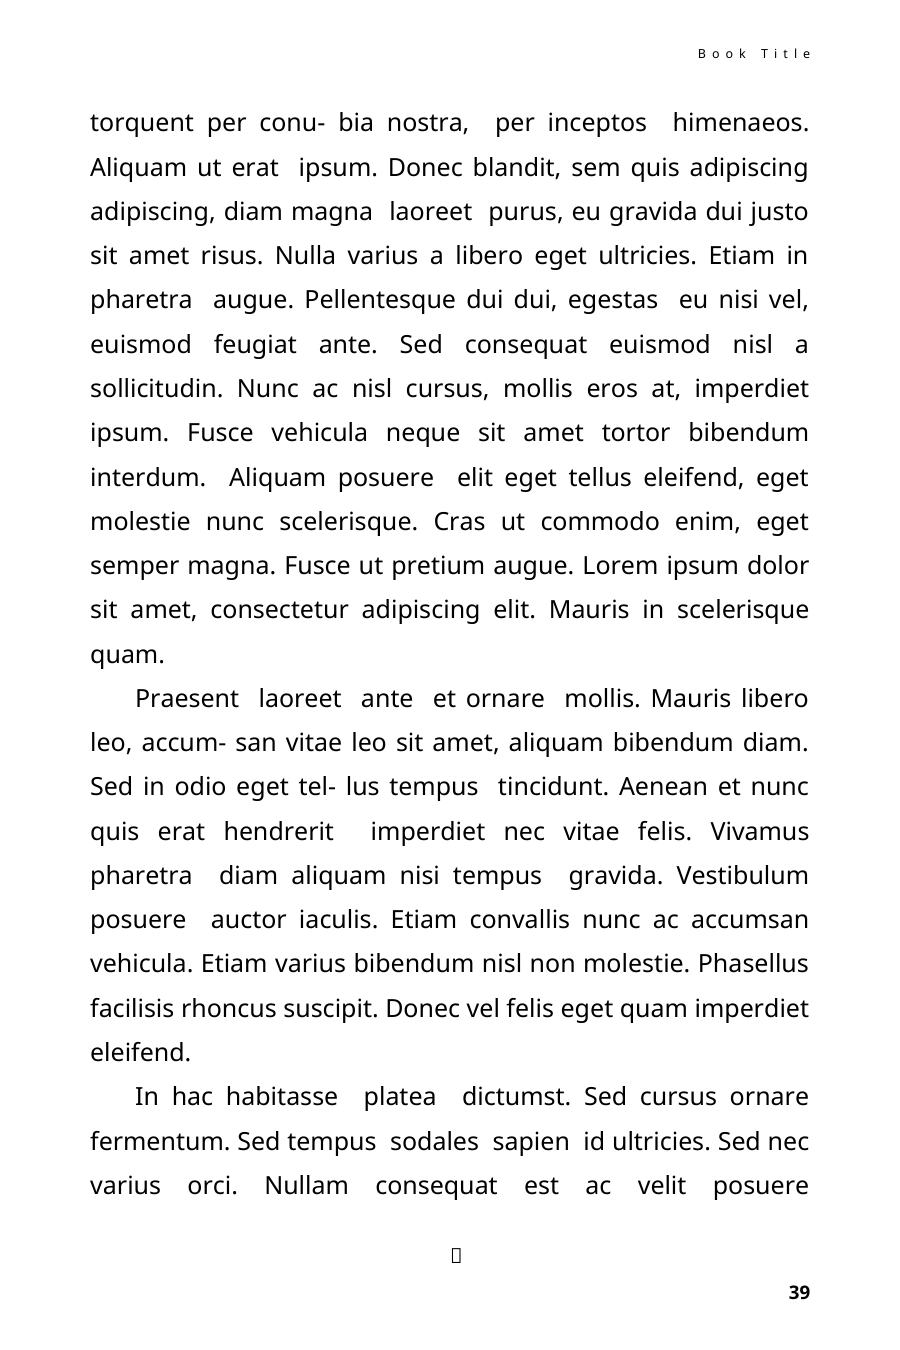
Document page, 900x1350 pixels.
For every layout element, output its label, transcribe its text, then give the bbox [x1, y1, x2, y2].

text torquent per conu- bia nostra, per inceptos himenaeos. Aliquam ut erat ipsum. Donec blandit, sem quis adipiscing adipiscing, diam magna laoreet purus, eu gravida dui justo sit amet risus. Nulla varius a libero eget ultricies. Etiam in pharetra augue. Pellentesque dui dui, egestas eu nisi vel, euismod feugiat ante. Sed consequat euismod nisl a sollicitudin. Nunc ac nisl cursus, mollis eros at, imperdiet ipsum. Fusce vehicula neque sit amet tortor bibendum interdum. Aliquam posuere elit eget tellus eleifend, eget molestie nunc scelerisque. Cras ut commodo enim, eget semper magna. Fusce ut pretium augue. Lorem ipsum dolor sit amet, consectetur adipiscing elit. Mauris in scelerisque quam. [90, 105, 810, 670]
text In hac habitasse platea dictumst. Sed cursus ornare fermentum. Sed tempus sodales sapien id ultricies. Sed nec varius orci. Nullam consequat est ac velit posuere [90, 1079, 810, 1202]
text Praesent laoreet ante et ornare mollis. Mauris libero leo, accum- san vitae leo sit amet, aliquam bibendum diam. Sed in odio eget tel- lus tempus tincidunt. Aenean et nunc quis erat hendrerit imperdiet nec vitae felis. Vivamus pharetra diam aliquam nisi tempus gravida. Vestibulum posuere auctor iaculis. Etiam convallis nunc ac accumsan vehicula. Etiam varius bibendum nisl non molestie. Phasellus facilisis rhoncus suscipit. Donec vel felis eget quam imperdiet eleifend. [90, 681, 810, 1069]
